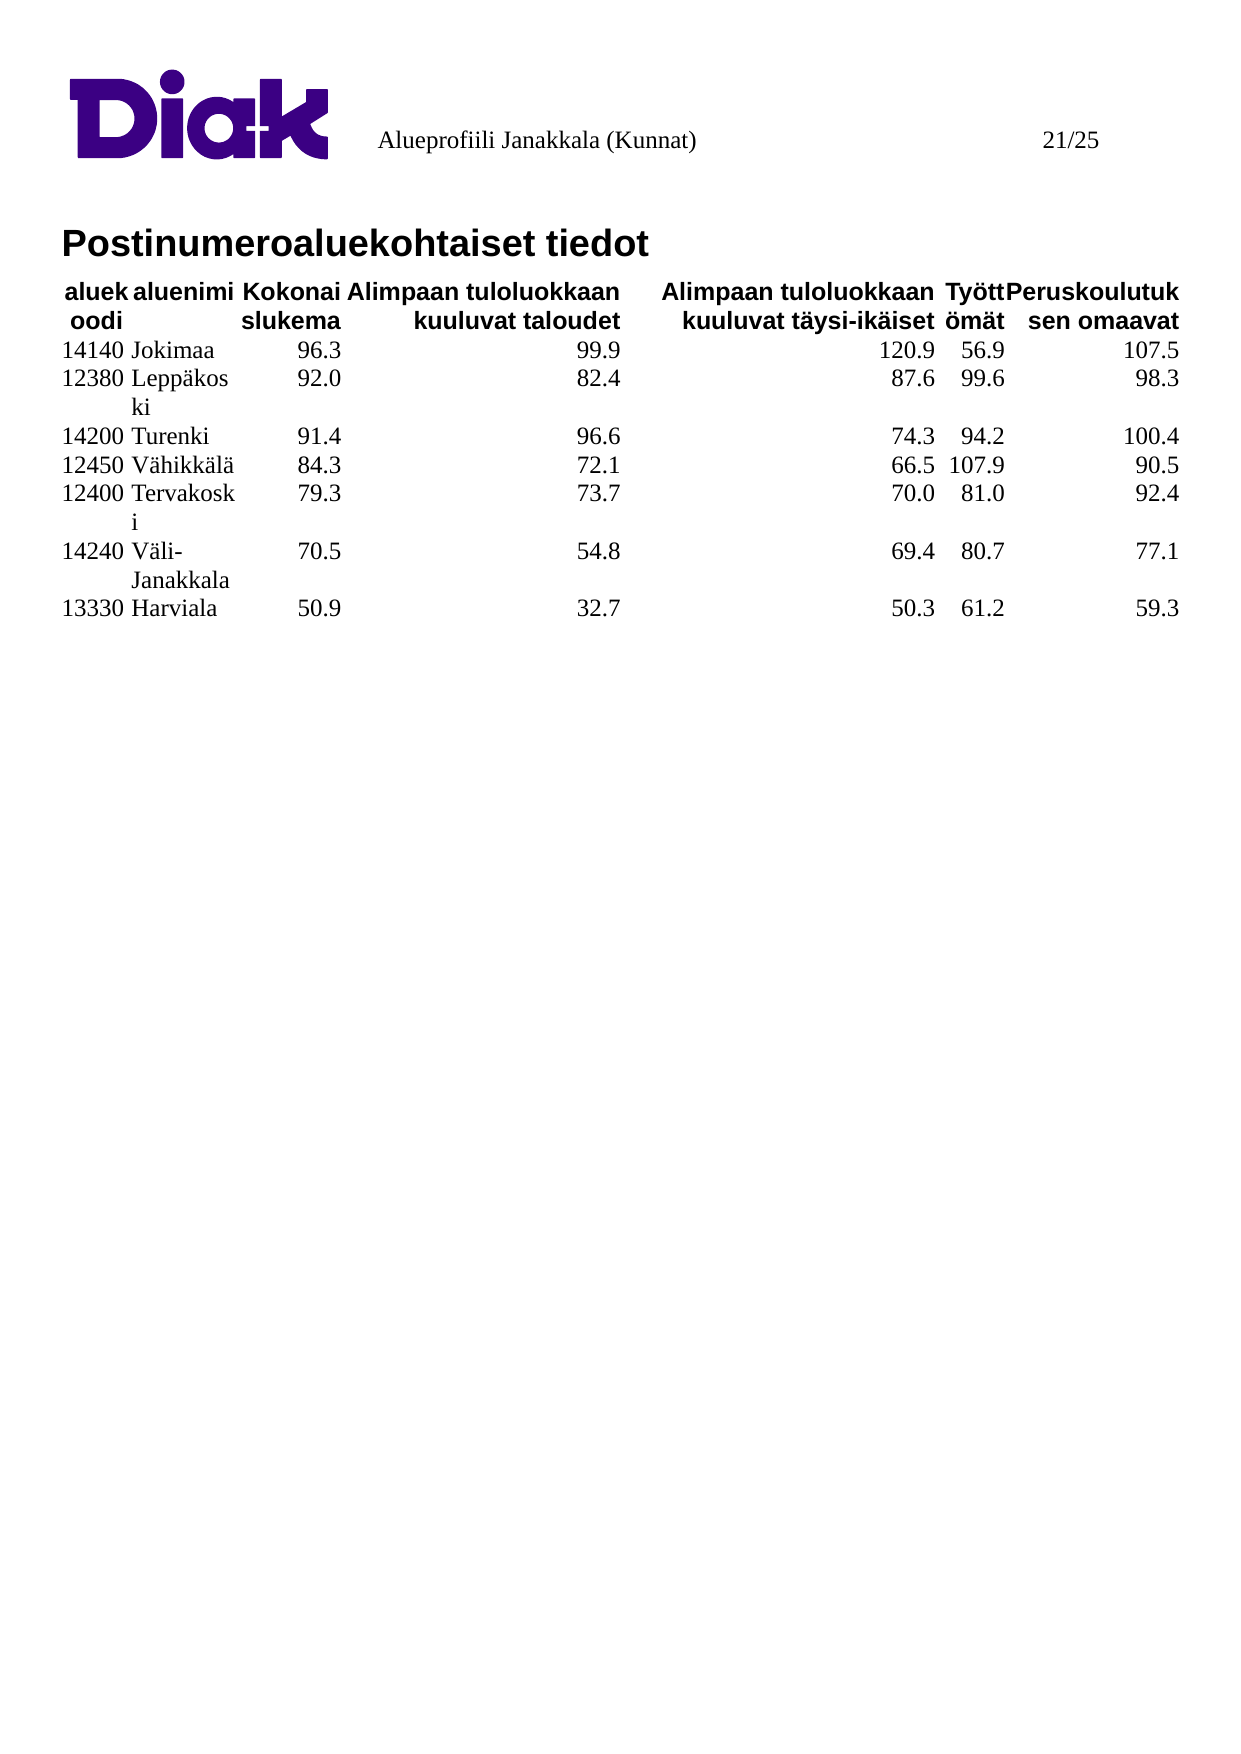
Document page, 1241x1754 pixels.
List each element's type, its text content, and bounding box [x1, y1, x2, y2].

table_cell 50.3 [620, 594, 934, 622]
table_cell 99.9 [341, 335, 620, 363]
table_cell Vähikkälä [131, 450, 236, 478]
table_cell 14140 [61, 335, 131, 363]
table_cell 120.9 [620, 335, 934, 363]
table_cell 12450 [61, 450, 131, 478]
table_cell 96.6 [341, 421, 620, 450]
table_cell 79.3 [236, 479, 341, 536]
table_cell 99.6 [935, 364, 1004, 421]
table_header aluekoodi [61, 277, 131, 335]
table_cell 92.0 [236, 364, 341, 421]
table_header aluenimi [131, 277, 236, 335]
table_cell 100.4 [1004, 421, 1179, 450]
table_cell 14240 [61, 536, 131, 593]
table_cell 94.2 [935, 421, 1004, 450]
table_cell 70.0 [620, 479, 934, 536]
table_header Peruskoulutuksen omaavat [1004, 277, 1179, 335]
table_cell 96.3 [236, 335, 341, 363]
table_cell 91.4 [236, 421, 341, 450]
table_cell Tervakoski [131, 479, 236, 536]
table_cell 82.4 [341, 364, 620, 421]
table_cell 13330 [61, 594, 131, 622]
table_cell 90.5 [1004, 450, 1179, 478]
table_cell 12400 [61, 479, 131, 536]
table_cell 77.1 [1004, 536, 1179, 593]
table_cell 66.5 [620, 450, 934, 478]
table_cell 50.9 [236, 594, 341, 622]
table_header Alimpaan tuloluokkaan kuuluvat täysi-ikäiset [620, 277, 934, 335]
table_cell 107.5 [1004, 335, 1179, 363]
table_cell 98.3 [1004, 364, 1179, 421]
table_cell 87.6 [620, 364, 934, 421]
table_cell 12380 [61, 364, 131, 421]
table_cell 92.4 [1004, 479, 1179, 536]
table_cell 14200 [61, 421, 131, 450]
table_header Kokonaislukema [236, 277, 341, 335]
table_cell 61.2 [935, 594, 1004, 622]
table_cell 69.4 [620, 536, 934, 593]
table_cell Leppäkoski [131, 364, 236, 421]
table_cell 73.7 [341, 479, 620, 536]
table_cell 80.7 [935, 536, 1004, 593]
table_cell 84.3 [236, 450, 341, 478]
table_cell 70.5 [236, 536, 341, 593]
table_cell 107.9 [935, 450, 1004, 478]
table_header Työttömät [935, 277, 1004, 335]
table_cell 56.9 [935, 335, 1004, 363]
subtitle Postinumeroaluekohtaiset tiedot [61, 221, 1179, 265]
table_cell 74.3 [620, 421, 934, 450]
table_cell 59.3 [1004, 594, 1179, 622]
table_cell Jokimaa [131, 335, 236, 363]
table_cell Väli-Janakkala [131, 536, 236, 593]
table_cell Turenki [131, 421, 236, 450]
table_cell 32.7 [341, 594, 620, 622]
table_cell Harviala [131, 594, 236, 622]
table_cell 81.0 [935, 479, 1004, 536]
table_header Alimpaan tuloluokkaan kuuluvat taloudet [341, 277, 620, 335]
table_cell 72.1 [341, 450, 620, 478]
table_cell 54.8 [341, 536, 620, 593]
